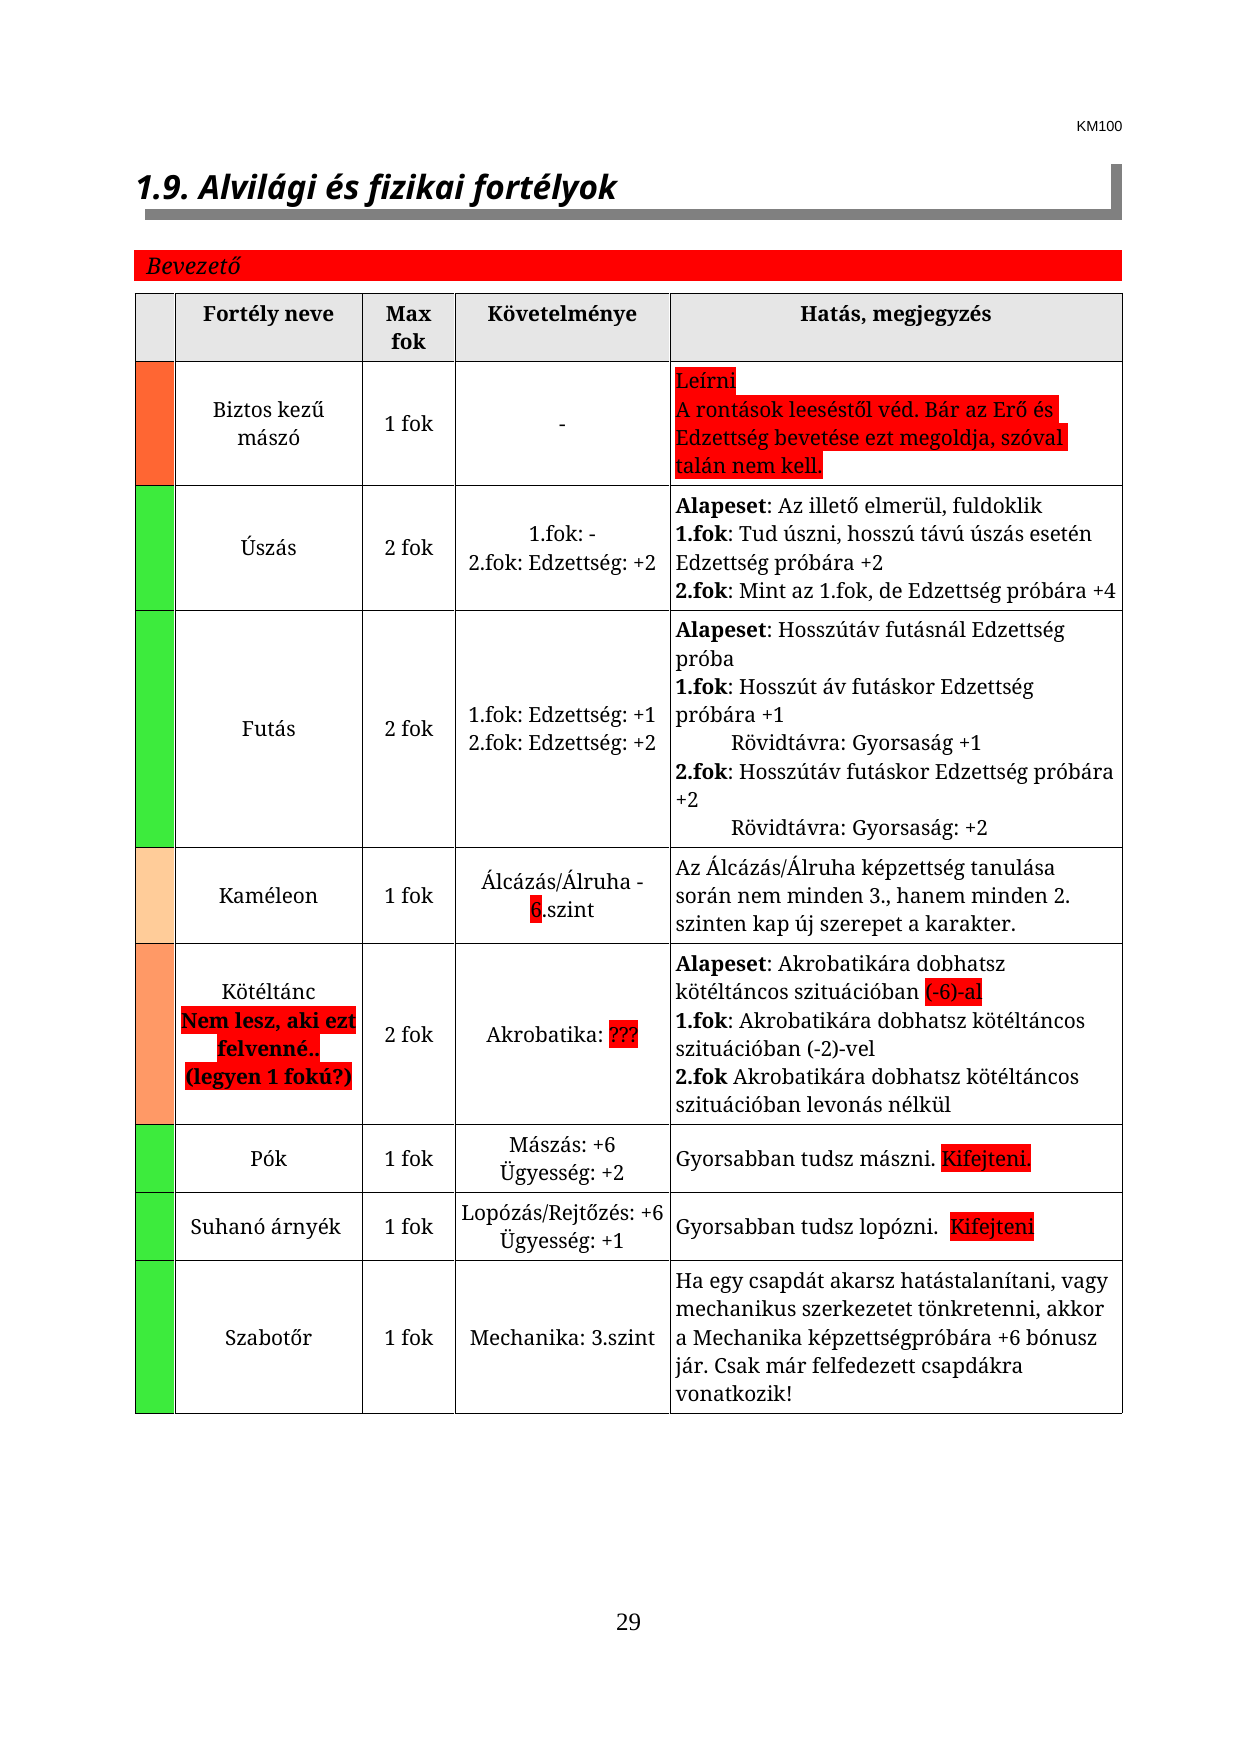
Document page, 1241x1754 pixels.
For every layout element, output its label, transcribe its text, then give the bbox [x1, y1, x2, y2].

table_cell 2 fok [363, 486, 454, 610]
table_cell Alapeset: Hosszútáv futásnál Edzettség próba 1.fok: Hosszút áv futáskor Edzettség próbára +1 Rövidtávra: Gyorsaság +1 2.fok: Hosszútáv futáskor Edzettség próbára +2 Rövidtávra: Gyorsaság: +2 [671, 611, 1122, 847]
table_cell [136, 1193, 174, 1260]
subtitle Alvilági és fizikai fortélyok [134, 164, 1111, 209]
table_cell [136, 1125, 174, 1192]
table_cell Alapeset: Az illető elmerül, fuldoklik 1.fok: Tud úszni, hosszú távú úszás esetén Edzettség próbára +2 2.fok: Mint az 1.fok, de Edzettség próbára +4 [671, 486, 1122, 610]
table_cell Úszás [176, 486, 362, 610]
table_cell [136, 944, 174, 1124]
table_cell Suhanó árnyék [176, 1193, 362, 1260]
table_header Fortély neve [176, 294, 362, 361]
table_cell Alapeset: Akrobatikára dobhatsz kötéltáncos szituációban (-6)-al 1.fok: Akrobatikára dobhatsz kötéltáncos szituációban (-2)-vel 2.fok Akrobatikára dobhatsz kötéltáncos szituációban levonás nélkül [671, 944, 1122, 1124]
table_cell Az Álcázás/Álruha képzettség tanulása során nem minden 3., hanem minden 2. szinten kap új szerepet a karakter. [671, 848, 1122, 943]
table_cell [136, 611, 174, 847]
table_cell 2 fok [363, 611, 454, 847]
table_cell 1 fok [363, 1261, 454, 1413]
table_header Hatás, megjegyzés [671, 294, 1122, 361]
table_cell Futás [176, 611, 362, 847]
table_cell Biztos kezű mászó [176, 362, 362, 485]
table_cell - [456, 362, 669, 485]
table_cell Ha egy csapdát akarsz hatástalanítani, vagy mechanikus szerkezetet tönkretenni, akkor a Mechanika képzettségpróbára +6 bónusz jár. Csak már felfedezett csapdákra vonatkozik! [671, 1261, 1122, 1413]
table_cell Kaméleon [176, 848, 362, 943]
table_cell [136, 362, 174, 485]
table_cell 1 fok [363, 362, 454, 485]
table_cell Mászás: +6 Ügyesség: +2 [456, 1125, 669, 1192]
table_cell Kötéltánc Nem lesz, aki ezt felvenné.. (legyen 1 fokú?) [176, 944, 362, 1124]
table_cell Lopózás/Rejtőzés: +6 Ügyesség: +1 [456, 1193, 669, 1260]
table_header Követelménye [456, 294, 669, 361]
text Bevezető [134, 250, 1122, 281]
table_header Max fok [363, 294, 454, 361]
table_cell 1 fok [363, 848, 454, 943]
table_cell [136, 486, 174, 610]
table_cell 2 fok [363, 944, 454, 1124]
table_header [136, 294, 174, 361]
table_cell 1.fok: Edzettség: +1 2.fok: Edzettség: +2 [456, 611, 669, 847]
table_cell [136, 1261, 174, 1413]
table_cell Leírni A rontások leeséstől véd. Bár az Erő és Edzettség bevetése ezt megoldja, szóval talán nem kell. [671, 362, 1122, 485]
table_cell Álcázás/Álruha - 6.szint [456, 848, 669, 943]
table_cell 1.fok: - 2.fok: Edzettség: +2 [456, 486, 669, 610]
table_cell Gyorsabban tudsz mászni. Kifejteni. [671, 1125, 1122, 1192]
table_cell Pók [176, 1125, 362, 1192]
table_cell [136, 848, 174, 943]
table_cell Szabotőr [176, 1261, 362, 1413]
table_cell Gyorsabban tudsz lopózni. Kifejteni [671, 1193, 1122, 1260]
table_cell Mechanika: 3.szint [456, 1261, 669, 1413]
table_cell 1 fok [363, 1193, 454, 1260]
table_cell 1 fok [363, 1125, 454, 1192]
table_cell Akrobatika: ??? [456, 944, 669, 1124]
